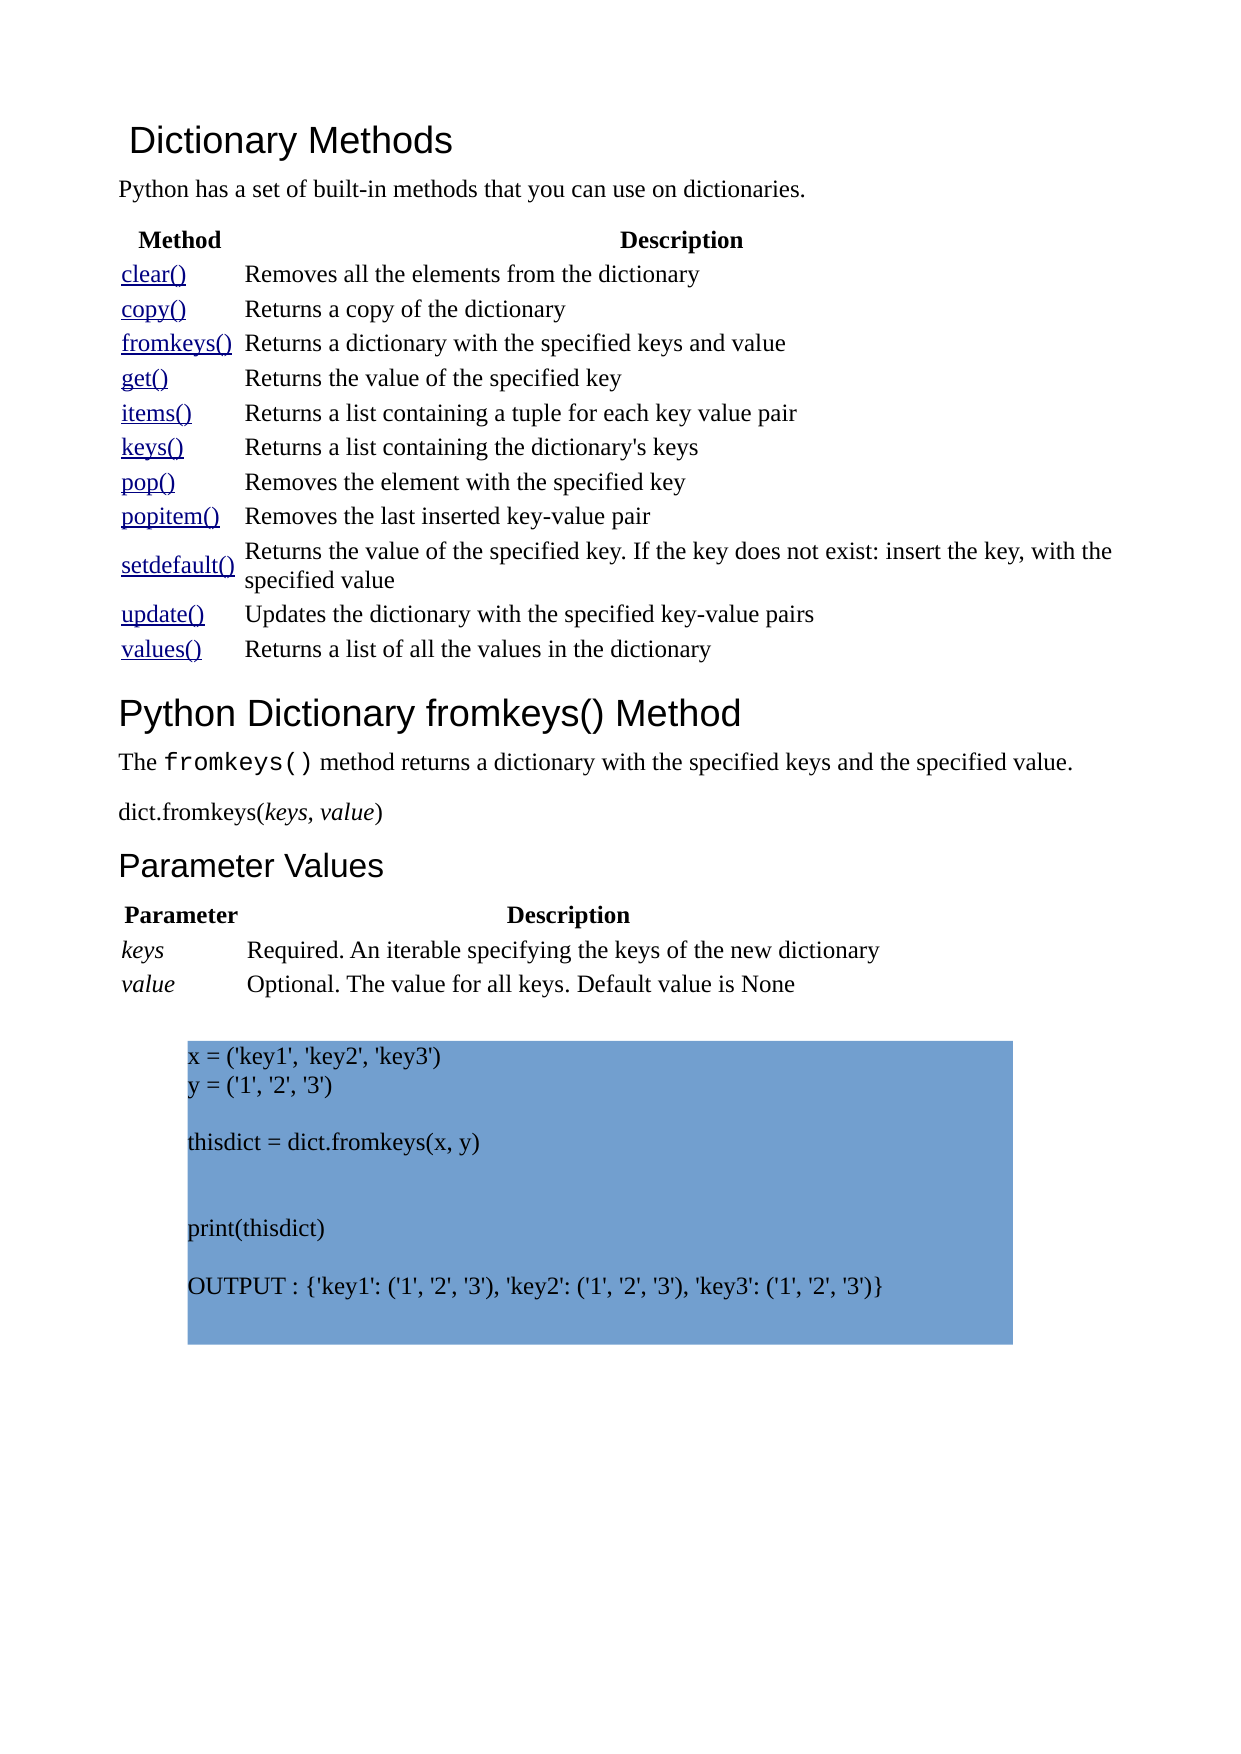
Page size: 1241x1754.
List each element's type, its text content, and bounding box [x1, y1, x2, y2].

table_header Method [118, 222, 241, 256]
table_header Parameter [118, 898, 244, 932]
table_cell keys [118, 932, 244, 967]
table_cell values() [118, 631, 241, 666]
table_cell clear() [118, 256, 241, 291]
table_cell Returns a dictionary with the specified keys and value [241, 326, 1122, 360]
table_header Description [244, 898, 893, 932]
table_cell Returns a list containing the dictionary's keys [241, 429, 1122, 464]
subtitle Parameter Values [118, 846, 1122, 885]
table_cell Returns a list containing a tuple for each key value pair [241, 395, 1122, 429]
table_cell Returns a list of all the values in the dictionary [241, 631, 1122, 666]
table_cell get() [118, 360, 241, 395]
table_cell Returns a copy of the dictionary [241, 291, 1122, 326]
table_cell Required. An iterable specifying the keys of the new dictionary [244, 932, 893, 967]
table_cell keys() [118, 429, 241, 464]
table_cell popitem() [118, 499, 241, 533]
table_cell Removes the last inserted key-value pair [241, 499, 1122, 533]
table_cell Returns the value of the specified key. If the key does not exist: insert the key, with the specified value [241, 533, 1122, 596]
table_header Description [241, 222, 1122, 256]
table_cell Updates the dictionary with the specified key-value pairs [241, 596, 1122, 631]
table_cell pop() [118, 464, 241, 498]
subtitle Python Dictionary fromkeys() Method [118, 691, 1122, 734]
table_cell items() [118, 395, 241, 429]
table_cell Removes all the elements from the dictionary [241, 256, 1122, 291]
table_cell value [118, 967, 244, 1001]
table_cell update() [118, 596, 241, 631]
table_cell copy() [118, 291, 241, 326]
subtitle Dictionary Methods [118, 118, 1122, 162]
text The fromkeys() method returns a dictionary with the specified keys and the specified value. [118, 747, 1122, 778]
table_cell Removes the element with the specified key [241, 464, 1122, 498]
text Python has a set of built-in methods that you can use on dictionaries. [118, 174, 1122, 203]
table_cell Returns the value of the specified key [241, 360, 1122, 395]
table_cell fromkeys() [118, 326, 241, 360]
table_cell setdefault() [118, 533, 241, 596]
table_cell Optional. The value for all keys. Default value is None [244, 967, 893, 1001]
text dict.fromkeys(keys, value) [118, 797, 1122, 826]
